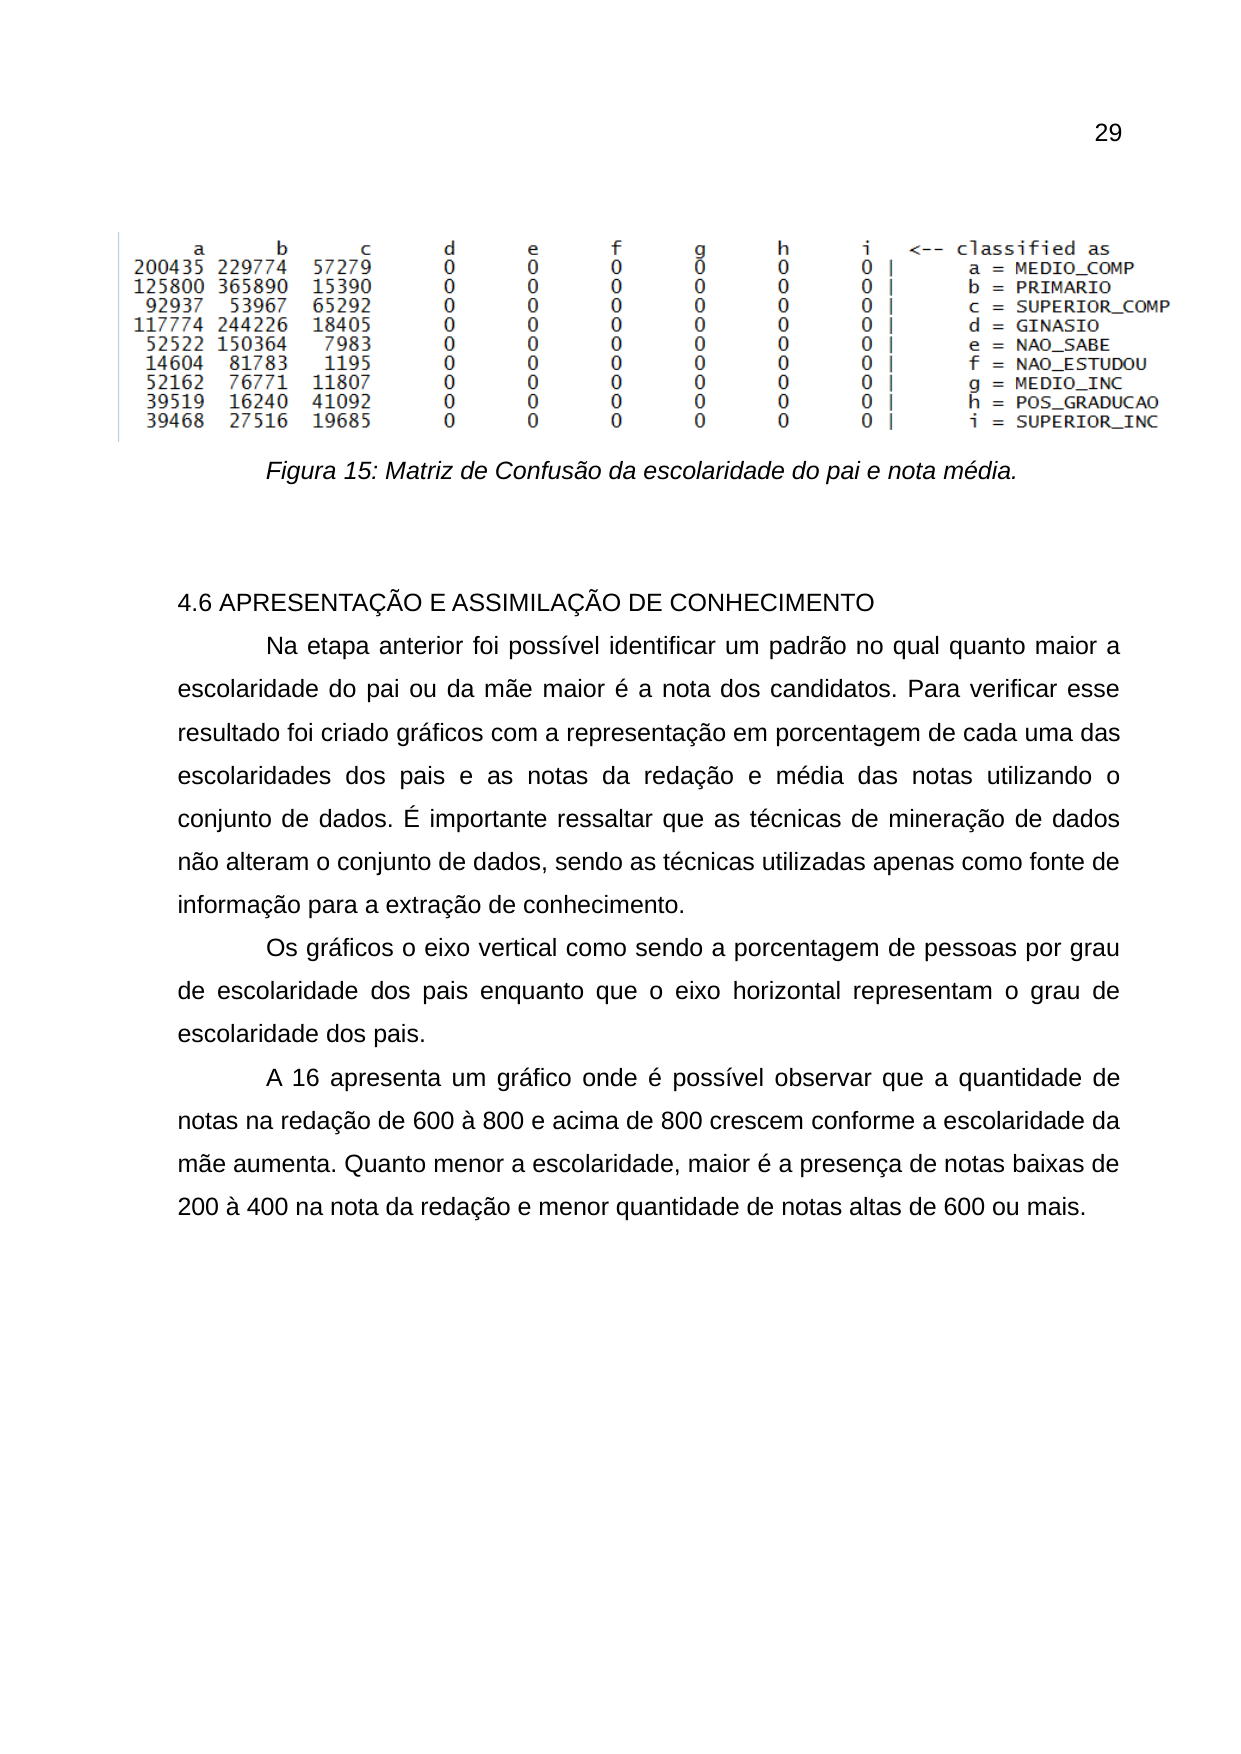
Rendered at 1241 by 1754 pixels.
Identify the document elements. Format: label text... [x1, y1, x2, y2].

text Na etapa anterior foi possível identificar um padrão no qual quanto maior a escolaridade do pai ou da mãe maior é a nota dos candidatos. Para verificar esse resultado foi criado gráficos com a representação em porcentagem de cada uma das escolaridades dos pais e as notas da redação e média das notas utilizando o conjunto de dados. É importante ressaltar que as técnicas de mineração de dados não alteram o conjunto de dados, sendo as técnicas utilizadas apenas como fonte de informação para a extração de conhecimento. [177, 631, 1122, 919]
text A Figura 16 apresenta um gráfico onde é possível observar que a quantidade de notas na redação de 600 à 800 e acima de 800 crescem conforme a escolaridade da mãe aumenta. Quanto menor a escolaridade, maior é a presença de notas baixas de 200 à 400 na nota da redação e menor quantidade de notas altas de 600 ou mais. [177, 1062, 1122, 1221]
picture [118, 232, 1182, 442]
text Os gráficos o eixo vertical como sendo a porcentagem de pessoas por grau de escolaridade dos pais enquanto que o eixo horizontal representam o grau de escolaridade dos pais. [177, 933, 1122, 1048]
subtitle APRESENTAÇÃO E ASSIMILAÇÃO DE CONHECIMENTO [177, 588, 1122, 617]
text Figura 15: Matriz de Confusão da escolaridade do pai e nota média. [177, 442, 1122, 485]
